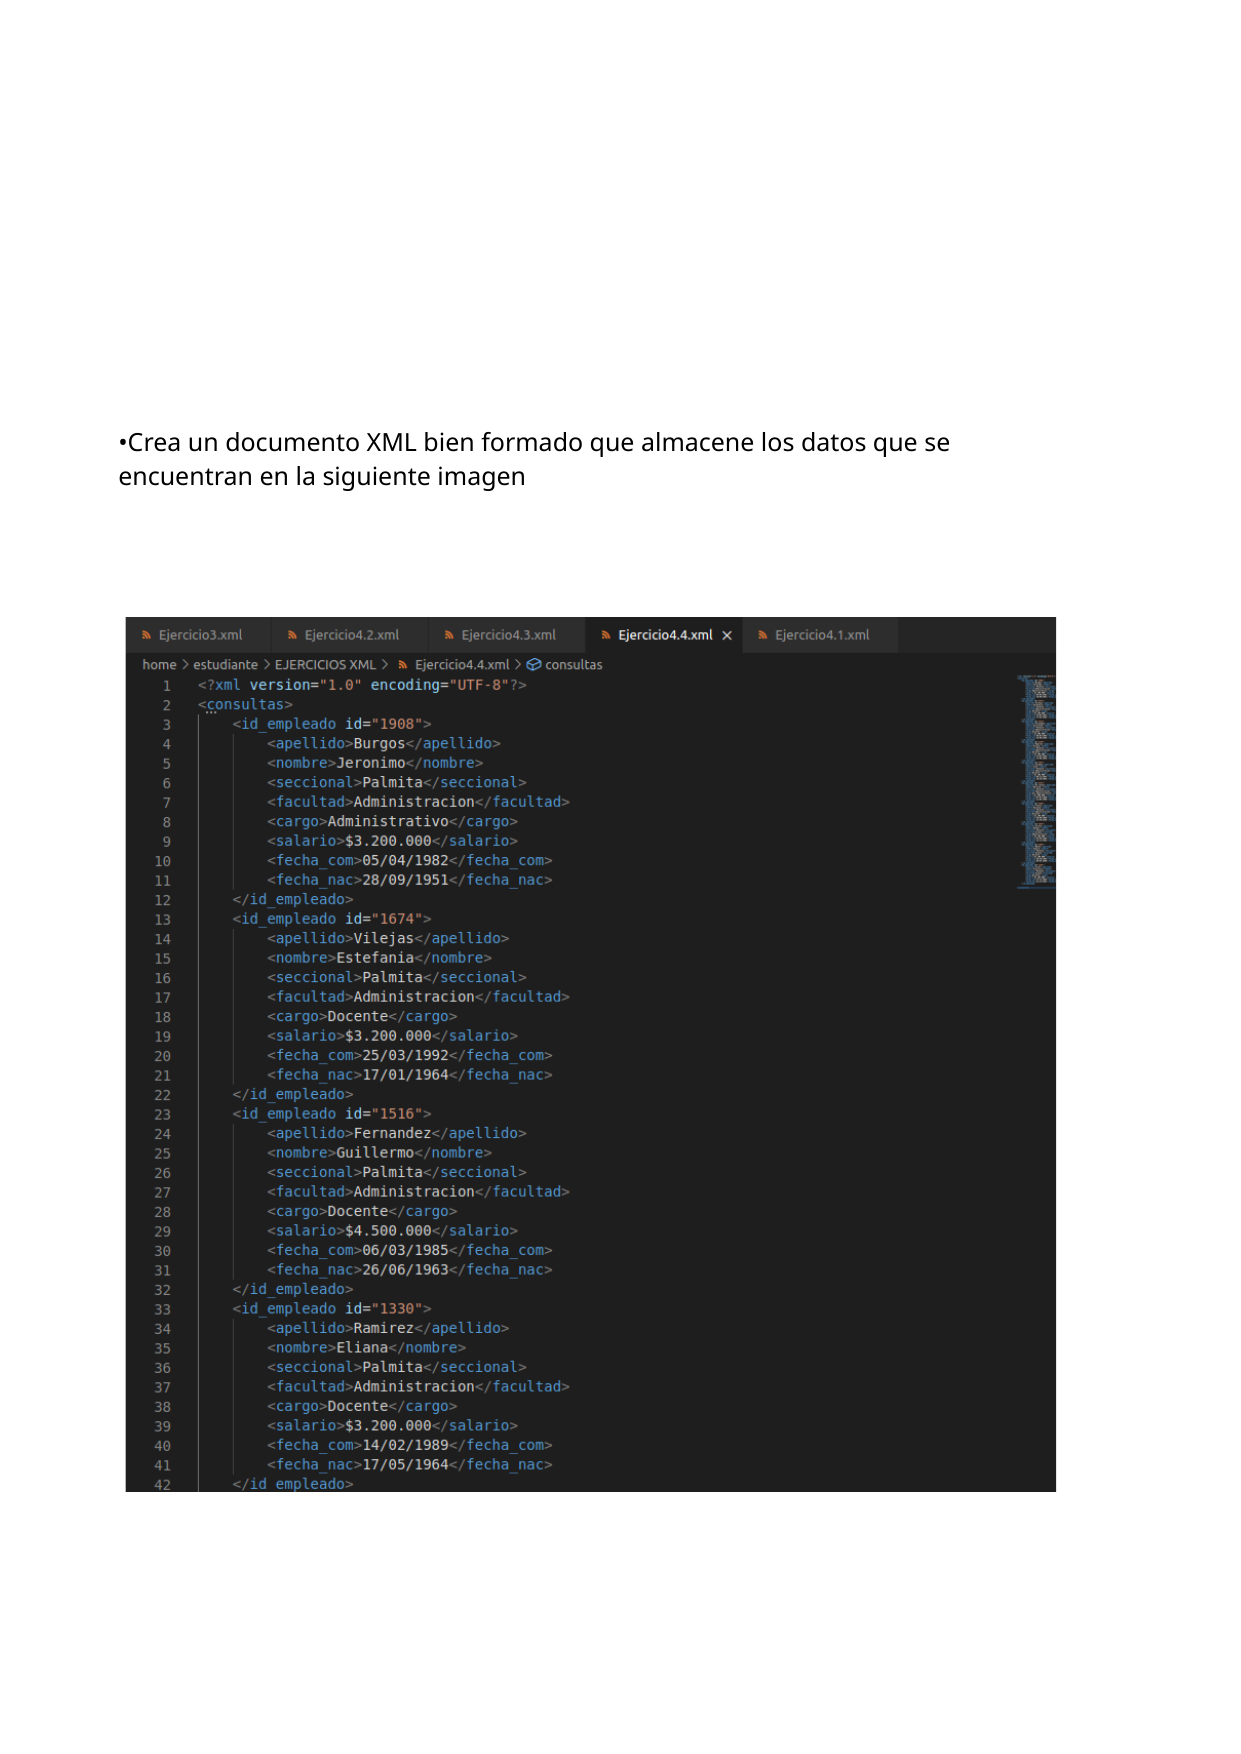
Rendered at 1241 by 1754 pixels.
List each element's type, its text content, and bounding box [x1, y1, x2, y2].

text •Crea un documento XML bien formado que almacene los datos que se encuentran en la siguiente imagen [118, 425, 1122, 493]
picture [125, 617, 1057, 1492]
